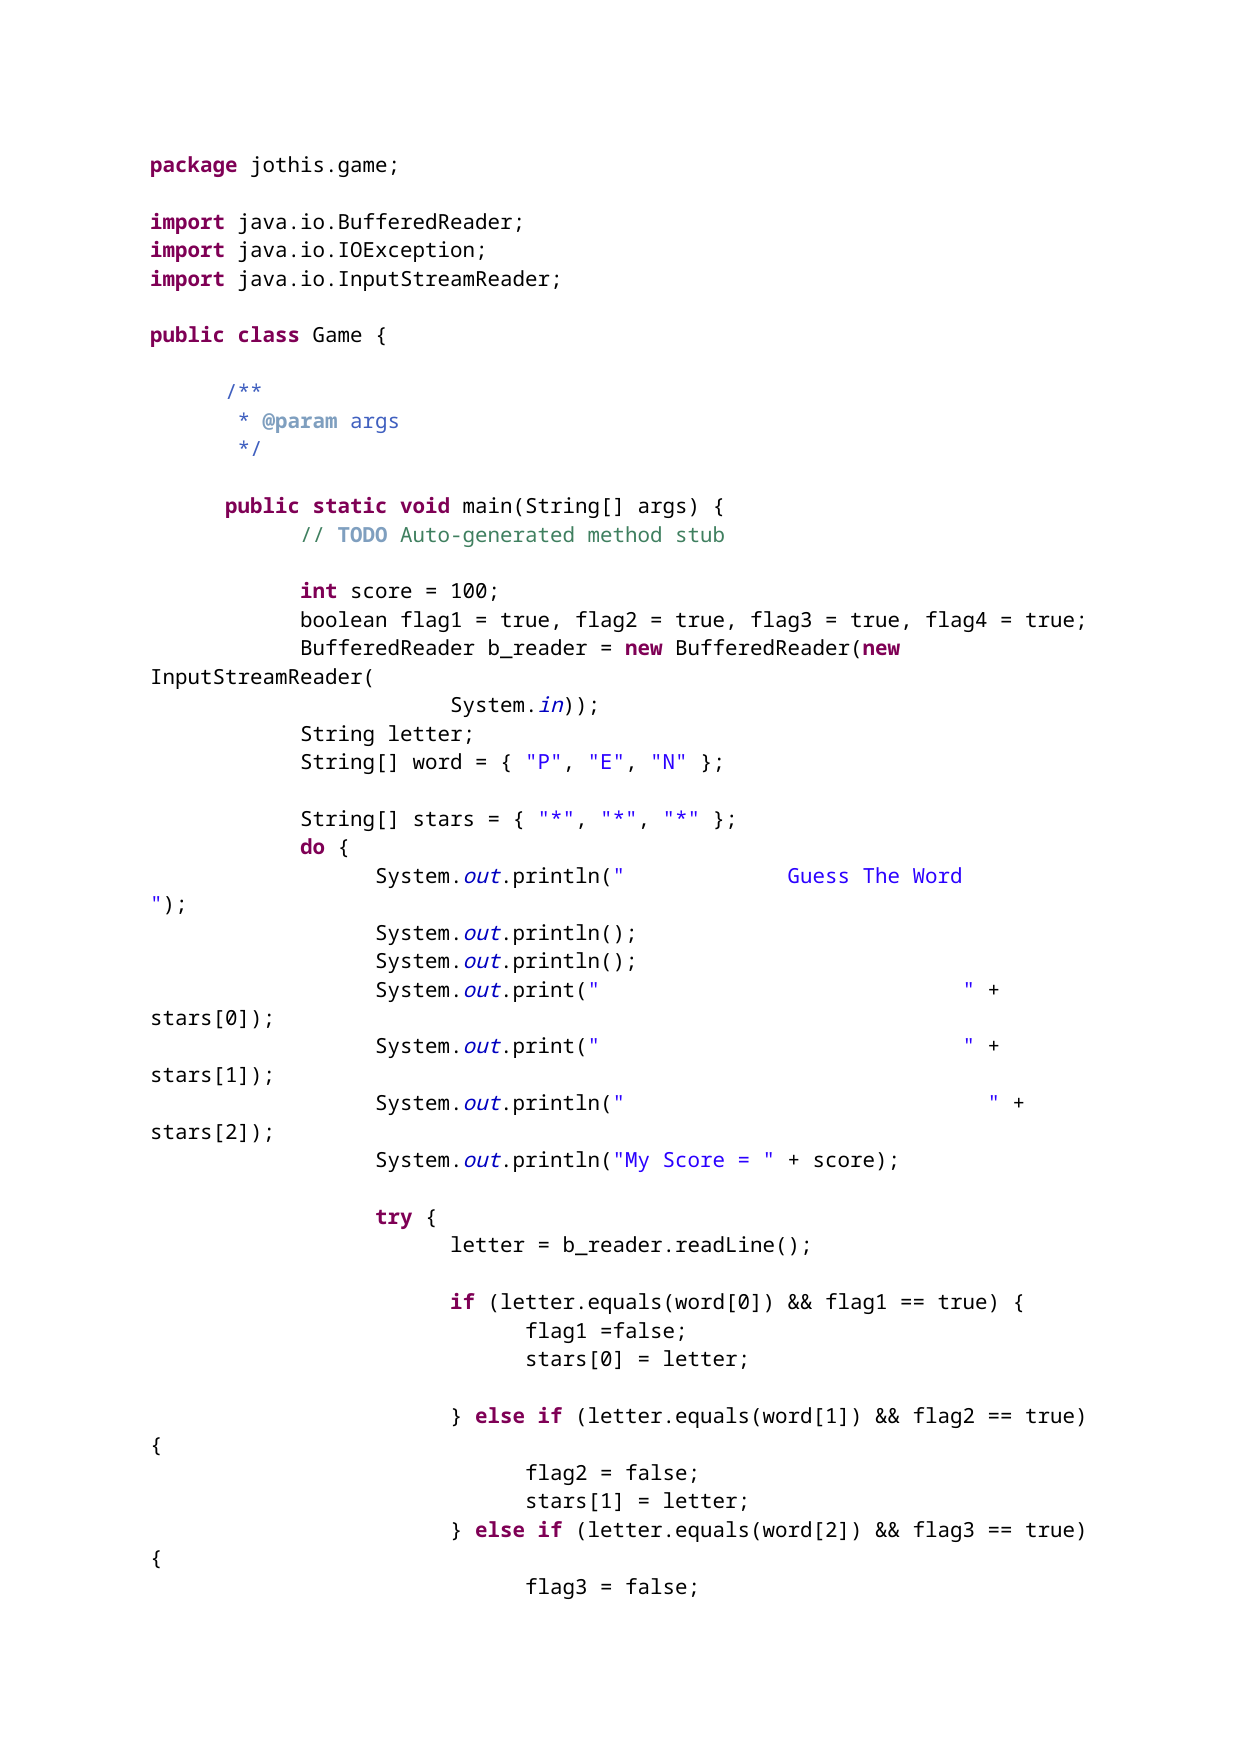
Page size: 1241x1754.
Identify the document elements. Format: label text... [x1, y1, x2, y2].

text // TODO Auto-generated method stub [150, 520, 1090, 548]
text } else if (letter.equals(word[2]) && flag3 == true) { [150, 1515, 1090, 1572]
text System.out.println(" Guess The Word "); [150, 861, 1090, 918]
text /** [150, 377, 1090, 406]
text if (letter.equals(word[0]) && flag1 == true) { [150, 1287, 1090, 1316]
text stars[1] = letter; [150, 1487, 1090, 1515]
text int score = 100; [150, 577, 1090, 605]
text System.out.println(); [150, 946, 1090, 975]
text System.out.print(" " + stars[0]); [150, 975, 1090, 1032]
text System.out.print(" " + stars[1]); [150, 1032, 1090, 1088]
text boolean flag1 = true, flag2 = true, flag3 = true, flag4 = true; [150, 605, 1090, 633]
text * @param args [150, 406, 1090, 434]
text public static void main(String[] args) { [150, 491, 1090, 520]
text System.in)); [150, 690, 1090, 719]
text import java.io.BufferedReader; [150, 207, 1090, 235]
text } else if (letter.equals(word[1]) && flag2 == true) { [150, 1401, 1090, 1458]
text try { [150, 1202, 1090, 1231]
text public class Game { [150, 321, 1090, 349]
text flag1 =false; [150, 1316, 1090, 1344]
text letter = b_reader.readLine(); [150, 1231, 1090, 1259]
text String letter; [150, 719, 1090, 747]
text do { [150, 832, 1090, 861]
text import java.io.InputStreamReader; [150, 264, 1090, 292]
text System.out.println(); [150, 918, 1090, 946]
text String[] stars = { "*", "*", "*" }; [150, 804, 1090, 832]
text */ [150, 434, 1090, 463]
text String[] word = { "P", "E", "N" }; [150, 747, 1090, 776]
text import java.io.IOException; [150, 235, 1090, 264]
text package jothis.game; [150, 150, 1090, 178]
text flag3 = false; [150, 1572, 1090, 1600]
text stars[0] = letter; [150, 1344, 1090, 1373]
text BufferedReader b_reader = new BufferedReader(new InputStreamReader( [150, 633, 1090, 690]
text System.out.println("My Score = " + score); [150, 1145, 1090, 1174]
text System.out.println(" " + stars[2]); [150, 1088, 1090, 1145]
text flag2 = false; [150, 1458, 1090, 1487]
